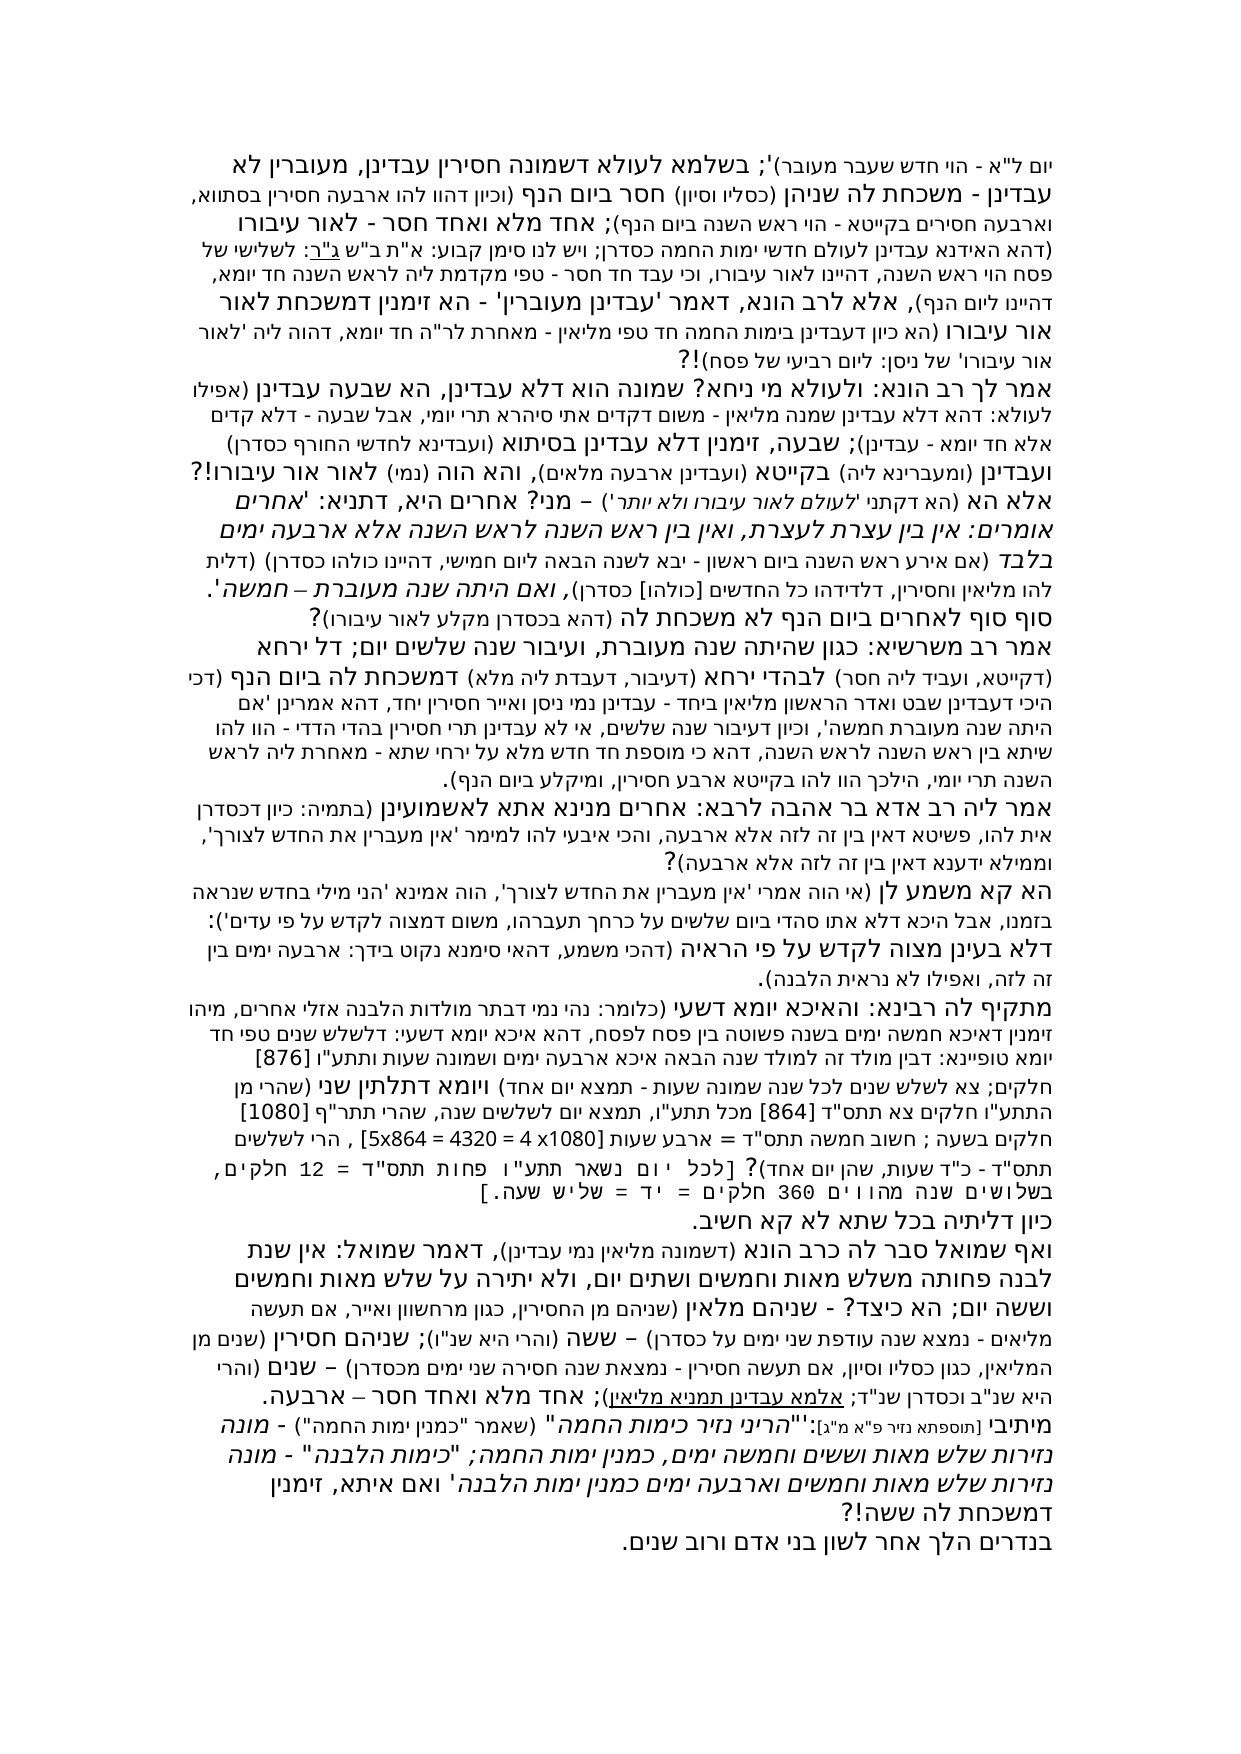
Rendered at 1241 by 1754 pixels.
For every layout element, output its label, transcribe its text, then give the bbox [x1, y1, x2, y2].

text הא קא משמע לן (אי הוה אמרי 'אין מעברין את החדש לצורך', הוה אמינא 'הני מילי בחדש שנראה בזמנו, אבל היכא דלא אתו סהדי ביום שלשים על כרחך תעברהו, משום דמצוה לקדש על פי עדים'): דלא בעינן מצוה לקדש על פי הראיה (דהכי משמע, דהאי סימנא נקוט בידך: ארבעה ימים בין זה לזה, ואפילו לא נראית הלבנה). [187, 876, 1053, 993]
text אמר ליה רב אדא בר אהבה לרבא: אחרים מנינא אתא לאשמועינן (בתמיה: כיון דכסדרן אית להו, פשיטא דאין בין זה לזה אלא ארבעה, והכי איבעי להו למימר 'אין מעברין את החדש לצורך', וממילא ידענא דאין בין זה לזה אלא ארבעה)? [187, 793, 1053, 876]
text אמר לך רב הונא: ולעולא מי ניחא? שמונה הוא דלא עבדינן, הא שבעה עבדינן (אפילו לעולא: דהא דלא עבדינן שמנה מליאין - משום דקדים אתי סיהרא תרי יומי, אבל שבעה - דלא קדים אלא חד יומא - עבדינן); שבעה, זימנין דלא עבדינן בסיתוא (ועבדינא לחדשי החורף כסדרן) ועבדינן (ומעברינא ליה) בקייטא (ועבדינן ארבעה מלאים), והא הוה (נמי) לאור אור עיבורו!? אלא הא (הא דקתני 'לעולם לאור עיבורו ולא יותר') – מני? אחרים היא, דתניא: 'אחרים אומרים: אין בין עצרת לעצרת, ואין בין ראש השנה לראש השנה אלא ארבעה ימים בלבד (אם אירע ראש השנה ביום ראשון - יבא לשנה הבאה ליום חמישי, דהיינו כולהו כסדרן) (דלית להו מליאין וחסירין, דלדידהו כל החדשים [כולהו] כסדרן), ואם היתה שנה מעוברת – חמשה'. [187, 374, 1053, 603]
text יום ל"א - הוי חדש שעבר מעובר)'; בשלמא לעולא דשמונה חסירין עבדינן, מעוברין לא עבדינן - משכחת לה שניהן (כסליו וסיון) חסר ביום הנף (וכיון דהוו להו ארבעה חסירין בסתווא, וארבעה חסירים בקייטא - הוי ראש השנה ביום הנף); אחד מלא ואחד חסר - לאור עיבורו (דהא האידנא עבדינן לעולם חדשי ימות החמה כסדרן; ויש לנו סימן קבוע: א"ת ב"ש ג"ר: לשלישי של פסח הוי ראש השנה, דהיינו לאור עיבורו, וכי עבד חד חסר - טפי מקדמת ליה לראש השנה חד יומא, דהיינו ליום הנף), אלא לרב הונא, דאמר 'עבדינן מעוברין' - הא זימנין דמשכחת לאור אור עיבורו (הא כיון דעבדינן בימות החמה חד טפי מליאין - מאחרת לר"ה חד יומא, דהוה ליה 'לאור אור עיבורו' של ניסן: ליום רביעי של פסח)!? [187, 150, 1053, 374]
text מתקיף לה רבינא: והאיכא יומא דשעי (כלומר: נהי נמי דבתר מולדות הלבנה אזלי אחרים, מיהו זימנין דאיכא חמשה ימים בשנה פשוטה בין פסח לפסח, דהא איכא יומא דשעי: דלשלש שנים טפי חד יומא טופיינא: דבין מולד זה למולד שנה הבאה איכא ארבעה ימים ושמונה שעות ותתע"ו [876] חלקים; צא לשלש שנים לכל שנה שמונה שעות - תמצא יום אחד) ויומא דתלתין שני (שהרי מן התתע"ו חלקים צא תתס"ד [864] מכל תתע"ו, תמצא יום לשלשים שנה, שהרי תתר"ף [1080] חלקים בשעה ; חשוב חמשה תתס"ד = ארבע שעות [5x864 = 4320 = 4 x1080] , הרי לשלשים תתס"ד - כ"ד שעות, שהן יום אחד)? [לכל יום נשאר תתע"ו פחות תתס"ד = 12 חלקים, בשלושים שנה מהווים 360 חלקים = יד = שליש שעה.] [187, 993, 1053, 1206]
text ואף שמואל סבר לה כרב הונא (דשמונה מליאין נמי עבדינן), דאמר שמואל: אין שנת לבנה פחותה משלש מאות וחמשים ושתים יום, ולא יתירה על שלש מאות וחמשים וששה יום; הא כיצד? - שניהם מלאין (שניהם מן החסירין, כגון מרחשוון ואייר, אם תעשה מליאים - נמצא שנה עודפת שני ימים על כסדרן) – ששה (והרי היא שנ"ו); שניהם חסירין (שנים מן המליאין, כגון כסליו וסיון, אם תעשה חסירין - נמצאת שנה חסירה שני ימים מכסדרן) – שנים (והרי היא שנ"ב וכסדרן שנ"ד; אלמא עבדינן תמניא מליאין); אחד מלא ואחד חסר – ארבעה. [187, 1235, 1053, 1411]
text אמר רב משרשיא: כגון שהיתה שנה מעוברת, ועיבור שנה שלשים יום; דל ירחא (דקייטא, ועביד ליה חסר) לבהדי ירחא (דעיבור, דעבדת ליה מלא) דמשכחת לה ביום הנף (דכי היכי דעבדינן שבט ואדר הראשון מליאין ביחד - עבדינן נמי ניסן ואייר חסירין יחד, דהא אמרינן 'אם היתה שנה מעוברת חמשה', וכיון דעיבור שנה שלשים, אי לא עבדינן תרי חסירין בהדי הדדי - הוו להו שיתא בין ראש השנה לראש השנה, דהא כי מוספת חד חדש מלא על ירחי שתא - מאחרת ליה לראש השנה תרי יומי, הילכך הוו להו בקייטא ארבע חסירין, ומיקלע ביום הנף). [187, 633, 1053, 793]
text כיון דליתיה בכל שתא לא קא חשיב. [187, 1206, 1053, 1235]
text בנדרים הלך אחר לשון בני אדם ורוב שנים. [187, 1528, 1053, 1557]
text מיתיבי [תוספתא נזיר פ"א מ"ג]:'"הריני נזיר כימות החמה" (שאמר "כמנין ימות החמה") - מונה נזירות שלש מאות וששים וחמשה ימים, כמנין ימות החמה; "כימות הלבנה" - מונה נזירות שלש מאות וחמשים וארבעה ימים כמנין ימות הלבנה' ואם איתא, זימנין דמשכחת לה ששה!? [187, 1411, 1053, 1528]
text סוף סוף לאחרים ביום הנף לא משכחת לה (דהא בכסדרן מקלע לאור עיבורו)? [187, 603, 1053, 633]
